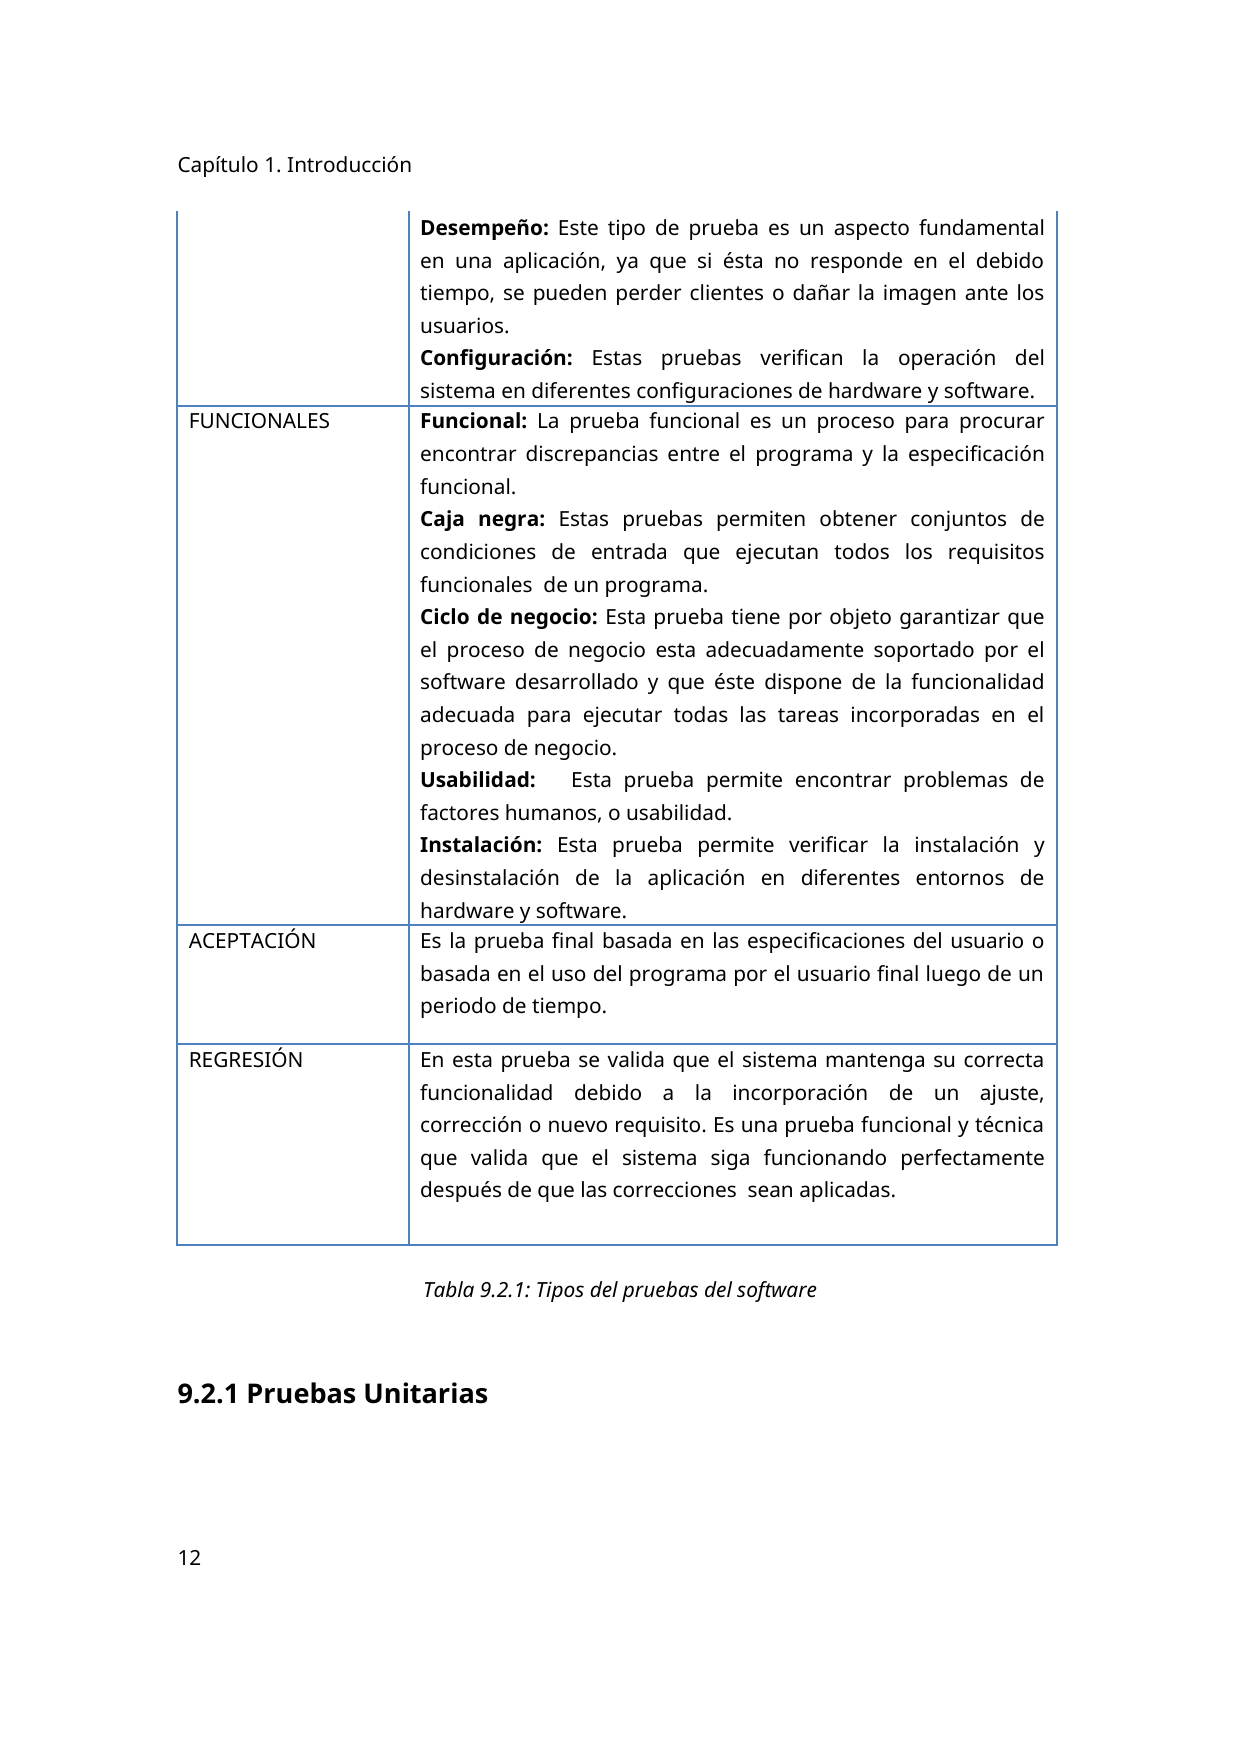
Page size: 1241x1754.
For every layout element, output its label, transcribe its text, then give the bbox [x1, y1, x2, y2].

table_cell FUNCIONALES [178, 407, 408, 924]
table_cell [178, 211, 408, 404]
table_cell REGRESIÓN [178, 1045, 408, 1244]
table_cell ACEPTACIÓN [178, 926, 408, 1043]
subtitle 9.2.1 Pruebas Unitarias [177, 1374, 1063, 1411]
table_cell En esta prueba se valida que el sistema mantenga su correcta funcionalidad debido a la incorporación de un ajuste, corrección o nuevo requisito. Es una prueba funcional y técnica que valida que el sistema siga funcionando perfectamente después de que las correcciones sean aplicadas. [410, 1045, 1056, 1244]
table_cell Funcional: La prueba funcional es un proceso para procurar encontrar discrepancias entre el programa y la especificación funcional. Caja negra: Estas pruebas permiten obtener conjuntos de condiciones de entrada que ejecutan todos los requisitos funcionales de un programa. Ciclo de negocio: Esta prueba tiene por objeto garantizar que el proceso de negocio esta adecuadamente soportado por el software desarrollado y que éste dispone de la funcionalidad adecuada para ejecutar todas las tareas incorporadas en el proceso de negocio. Usabilidad: Esta prueba permite encontrar problemas de factores humanos, o usabilidad. Instalación: Esta prueba permite verificar la instalación y desinstalación de la aplicación en diferentes entornos de hardware y software. [410, 407, 1056, 924]
text Tabla 9.2.1: Tipos del pruebas del software [267, 1276, 973, 1304]
table_cell Es la prueba final basada en las especificaciones del usuario o basada en el uso del programa por el usuario final luego de un periodo de tiempo. [410, 926, 1056, 1043]
table_cell Desempeño: Este tipo de prueba es un aspecto fundamental en una aplicación, ya que si ésta no responde en el debido tiempo, se pueden perder clientes o dañar la imagen ante los usuarios. Configuración: Estas pruebas verifican la operación del sistema en diferentes configuraciones de hardware y software. [410, 211, 1056, 404]
